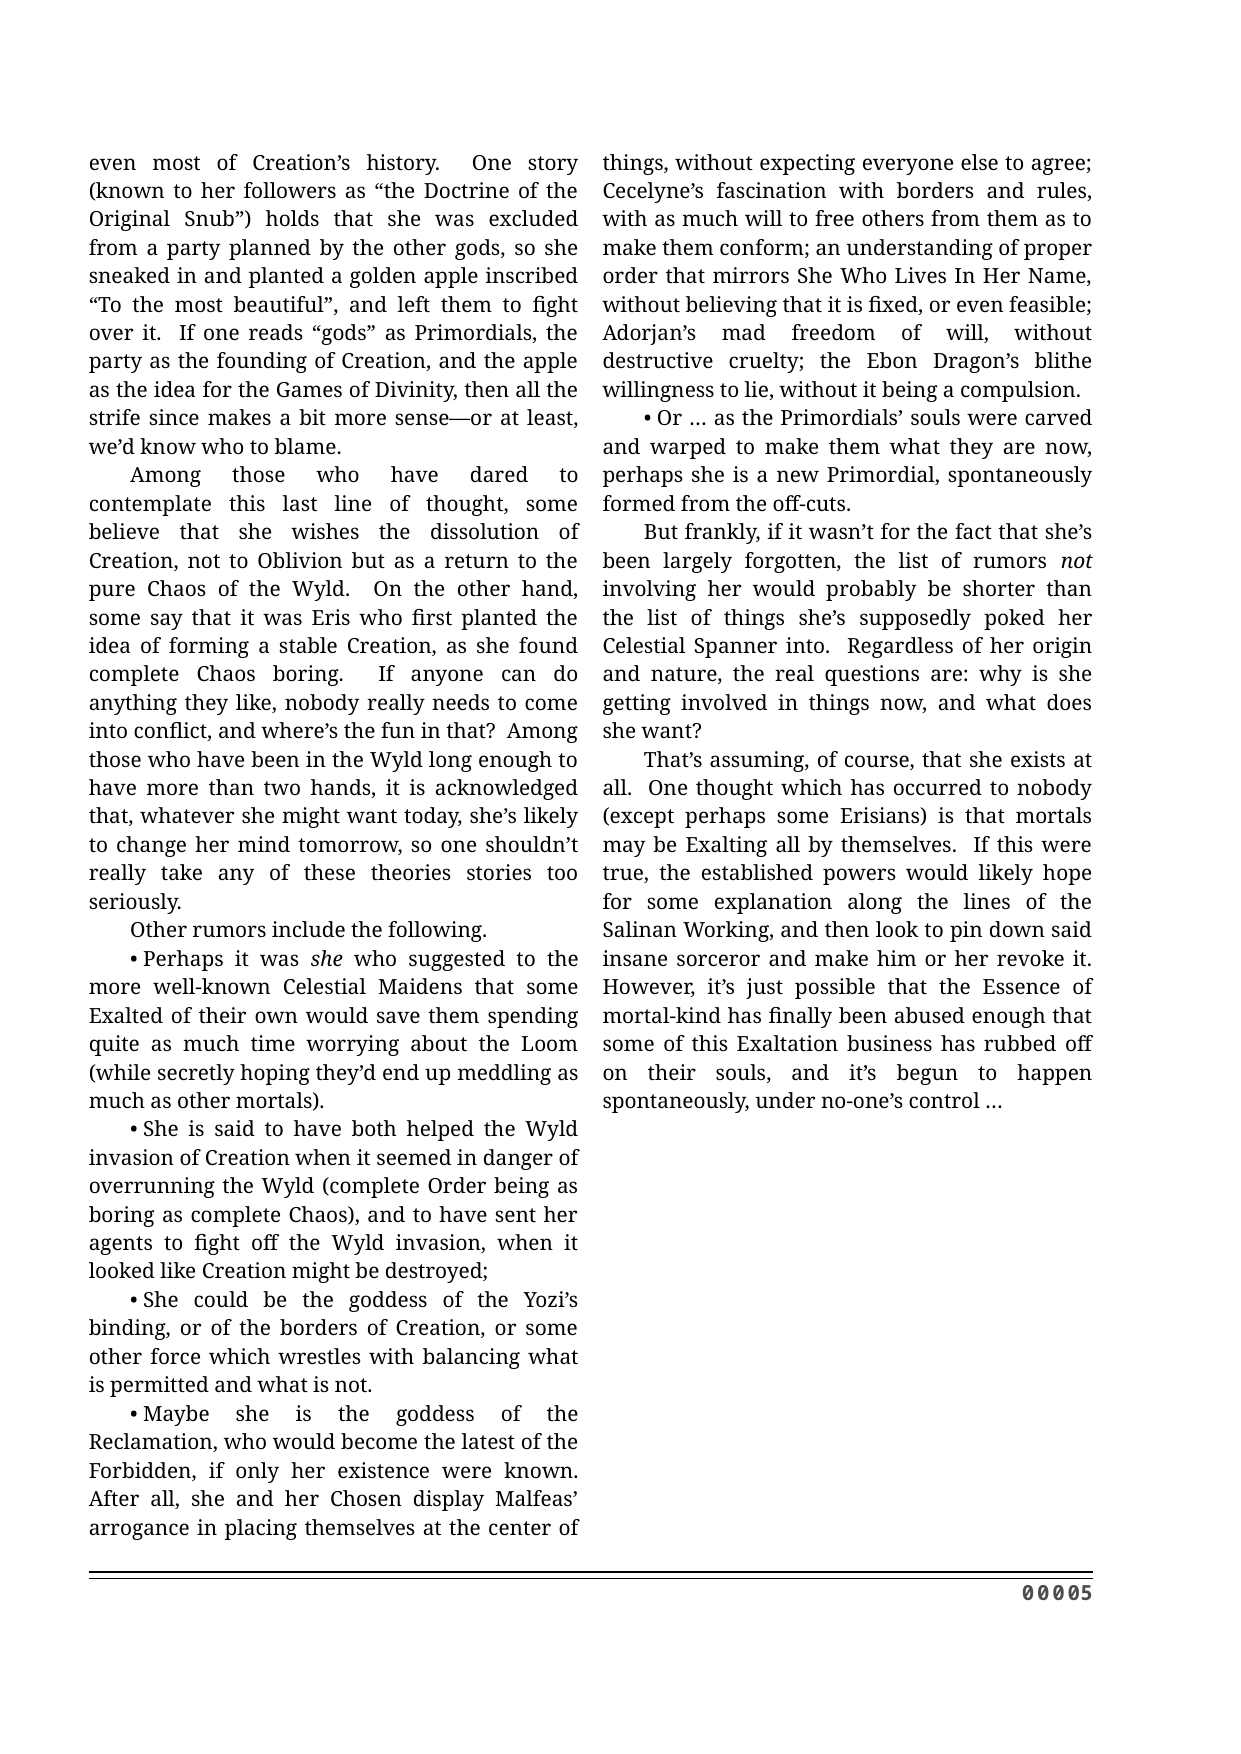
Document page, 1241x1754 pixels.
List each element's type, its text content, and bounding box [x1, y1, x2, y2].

list She is said to have both helped the Wyld invasion of Creation when it seemed in danger of overrunning the Wyld (complete Order being as boring as complete Chaos), and to have sent her agents to fight off the Wyld invasion, when it looked like Creation might be destroyed; [88, 1114, 579, 1285]
list things, without expecting everyone else to agree; Cecelyne’s fascination with borders and rules, with as much will to free others from them as to make them conform; an understanding of proper order that mirrors She Who Lives In Her Name, without believing that it is fixed, or even feasible; Adorjan’s mad freedom of will, without destructive cruelty; the Ebon Dragon’s blithe willingness to lie, without it being a compulsion. [602, 148, 1093, 403]
text That’s assuming, of course, that she exists at all. One thought which has occurred to nobody (except perhaps some Erisians) is that mortals may be Exalting all by themselves. If this were true, the established powers would likely hope for some explanation along the lines of the Salinan Working, and then look to pin down said insane sorceror and make him or her revoke it. However, it’s just possible that the Essence of mortal-kind has finally been abused enough that some of this Exaltation business has rubbed off on their souls, and it’s begun to happen spontaneously, under no-one’s control … [602, 745, 1093, 1114]
text But frankly, if it wasn’t for the fact that she’s been largely forgotten, the list of rumors not involving her would probably be shorter than the list of things she’s supposedly poked her Celestial Spanner into. Regardless of her origin and nature, the real questions are: why is she getting involved in things now, and what does she want? [602, 517, 1093, 745]
text Other rumors include the following. [88, 915, 579, 944]
list Or … as the Primordials’ souls were carved and warped to make them what they are now, perhaps she is a new Primordial, spontaneously formed from the off-cuts. [602, 403, 1093, 517]
text Among those who have dared to contemplate this last line of thought, some believe that she wishes the dissolution of Creation, not to Oblivion but as a return to the pure Chaos of the Wyld. On the other hand, some say that it was Eris who first planted the idea of forming a stable Creation, as she found complete Chaos boring. If anyone can do anything they like, nobody really needs to come into conflict, and where’s the fun in that? Among those who have been in the Wyld long enough to have more than two hands, it is acknowledged that, whatever she might want today, she’s likely to change her mind tomorrow, so one shouldn’t really take any of these theories stories too seriously. [88, 460, 579, 915]
list Maybe she is the goddess of the Reclamation, who would become the latest of the Forbidden, if only her existence were known. After all, she and her Chosen display Malfeas’ arrogance in placing themselves at the center of [88, 1399, 579, 1541]
list Perhaps it was she who suggested to the more well-known Celestial Maidens that some Exalted of their own would save them spending quite as much time worrying about the Loom (while secretly hoping they’d end up meddling as much as other mortals). [88, 944, 579, 1114]
list She could be the goddess of the Yozi’s binding, or of the borders of Creation, or some other force which wrestles with balancing what is permitted and what is not. [88, 1285, 579, 1399]
text even most of Creation’s history. One story (known to her followers as “the Doctrine of the Original Snub”) holds that she was excluded from a party planned by the other gods, so she sneaked in and planted a golden apple inscribed “To the most beautiful”, and left them to fight over it. If one reads “gods” as Primordials, the party as the founding of Creation, and the apple as the idea for the Games of Divinity, then all the strife since makes a bit more sense—or at least, we’d know who to blame. [88, 148, 579, 460]
